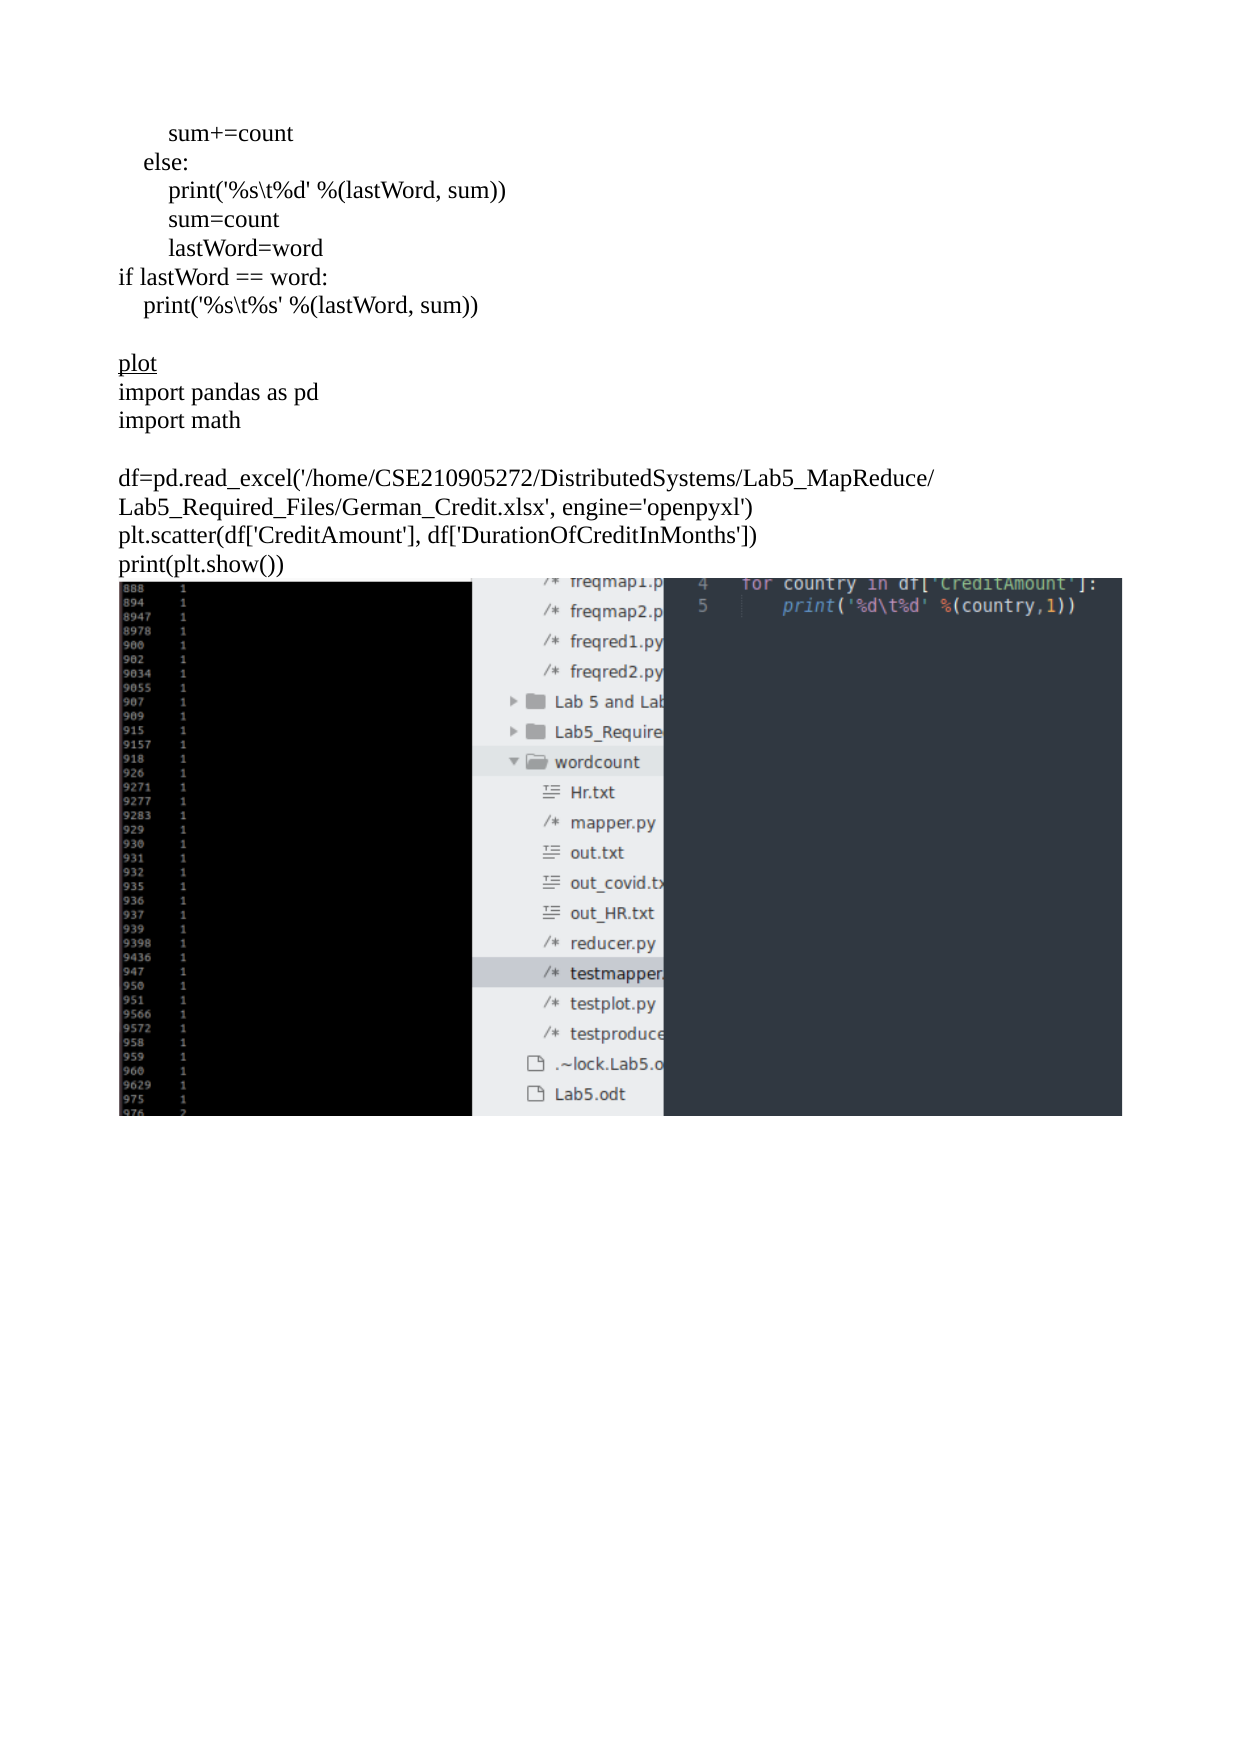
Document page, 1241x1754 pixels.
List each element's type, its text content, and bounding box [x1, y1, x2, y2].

text print('%s\t%s' %(lastWord, sum)) [118, 291, 1122, 319]
text sum+=count [118, 118, 1122, 147]
text import math [118, 406, 1122, 434]
text plot [118, 348, 1122, 377]
text import pandas as pd [118, 377, 1122, 406]
text if lastWord == word: [118, 262, 1122, 291]
text sum=count [118, 204, 1122, 233]
text df=pd.read_excel('/home/CSE210905272/DistributedSystems/Lab5_MapReduce/Lab5_Required_Files/German_Credit.xlsx', engine='openpyxl') [118, 463, 1122, 521]
picture [118, 578, 1123, 1116]
text plt.scatter(df['CreditAmount'], df['DurationOfCreditInMonths']) [118, 521, 1122, 549]
text else: [118, 147, 1122, 176]
text lastWord=word [118, 233, 1122, 262]
text print(plt.show()) [118, 549, 1122, 578]
text print('%s\t%d' %(lastWord, sum)) [118, 176, 1122, 204]
